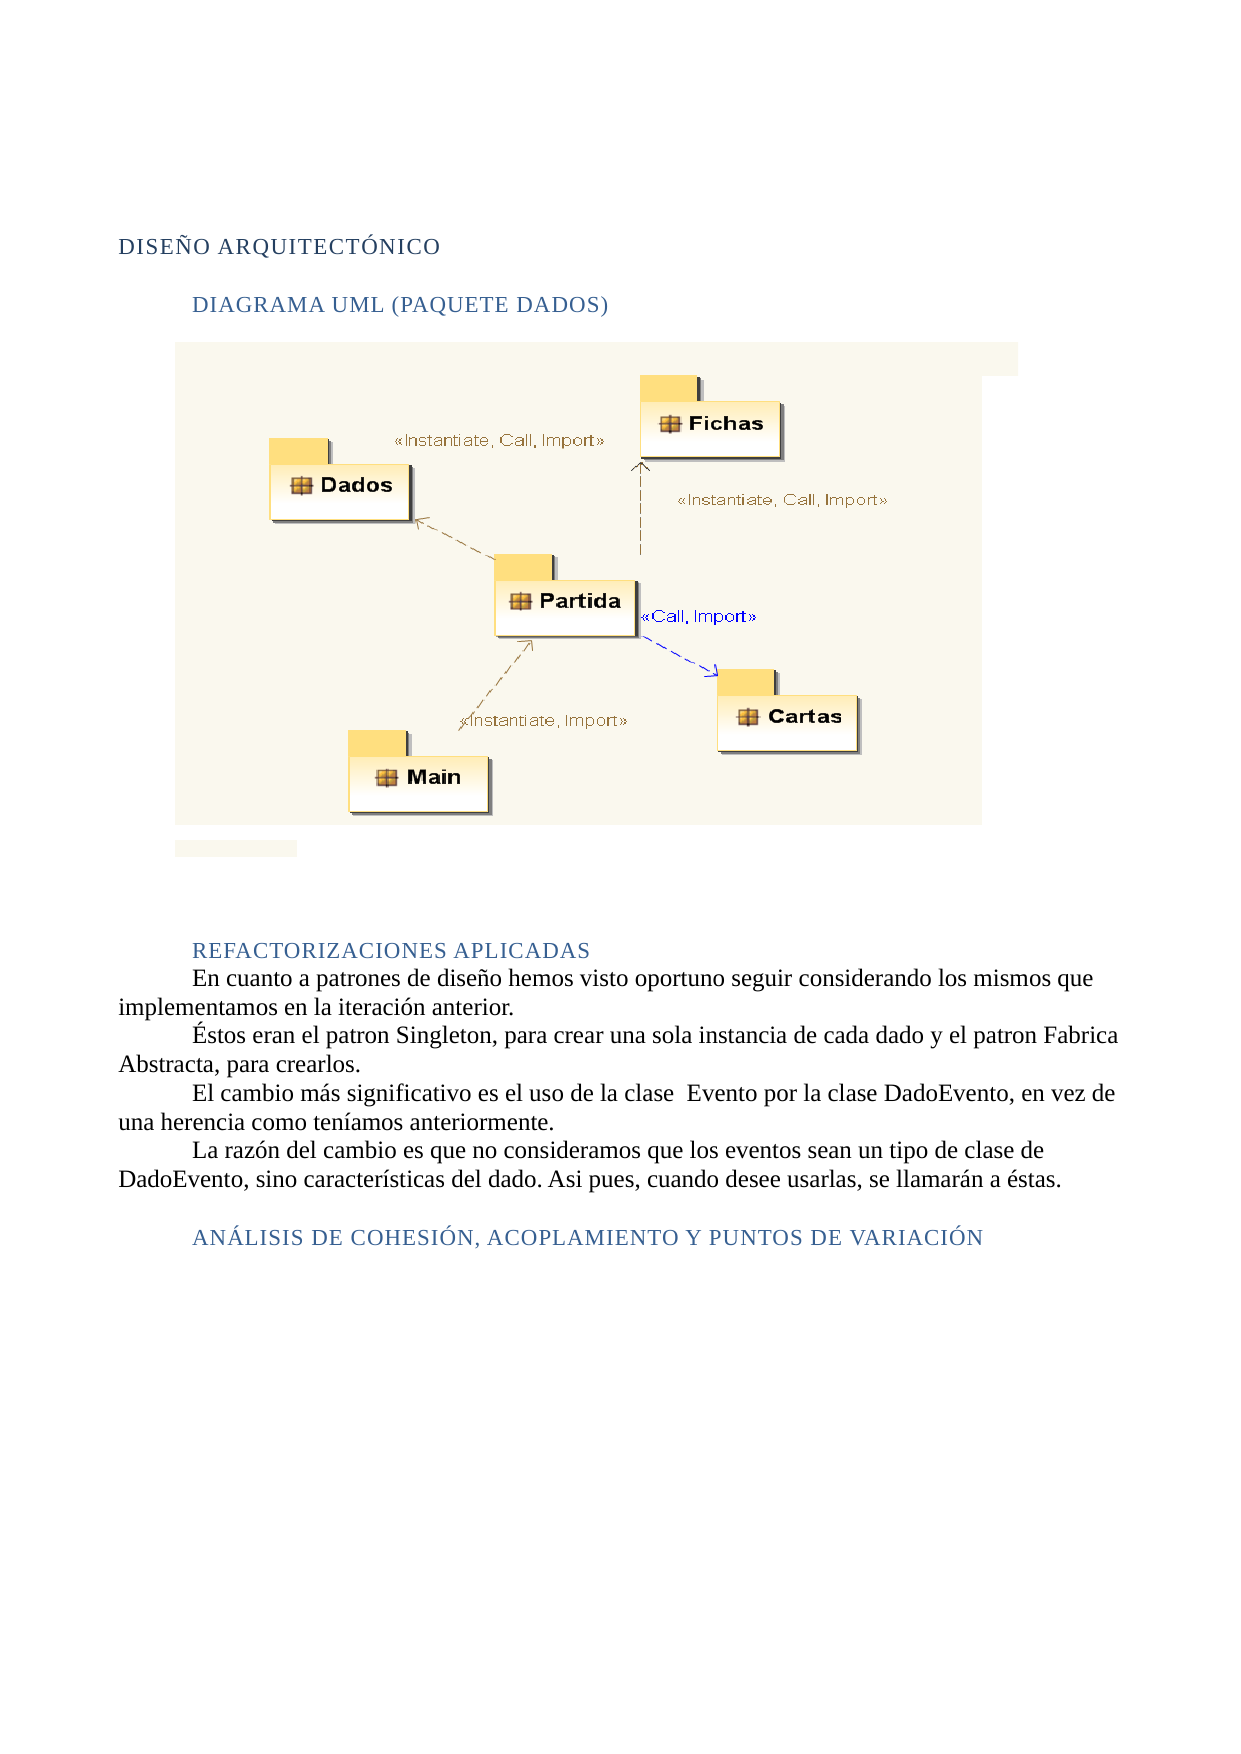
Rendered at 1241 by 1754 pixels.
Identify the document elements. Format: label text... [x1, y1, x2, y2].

text Éstos eran el patron Singleton, para crear una sola instancia de cada dado y el patron Fabrica Abstracta, para crearlos. [118, 1021, 1122, 1078]
subtitle Diagrama UML (paquete dados) [192, 291, 1122, 317]
text El cambio más significativo es el uso de la clase Evento por la clase DadoEvento, en vez de una herencia como teníamos anteriormente. [118, 1078, 1122, 1136]
picture [175, 342, 1019, 877]
subtitle refactorizaciones aplicadas [192, 937, 1122, 963]
subtitle Diseño Arquitectónico [118, 233, 1122, 260]
text La razón del cambio es que no consideramos que los eventos sean un tipo de clase de DadoEvento, sino características del dado. Asi pues, cuando desee usarlas, se llamarán a éstas. [118, 1136, 1122, 1193]
subtitle Análisis de cohesión, acoplamiento y PUNTOS DE VARIACIÓN [192, 1224, 1122, 1251]
text En cuanto a patrones de diseño hemos visto oportuno seguir considerando los mismos que implementamos en la iteración anterior. [118, 963, 1122, 1021]
